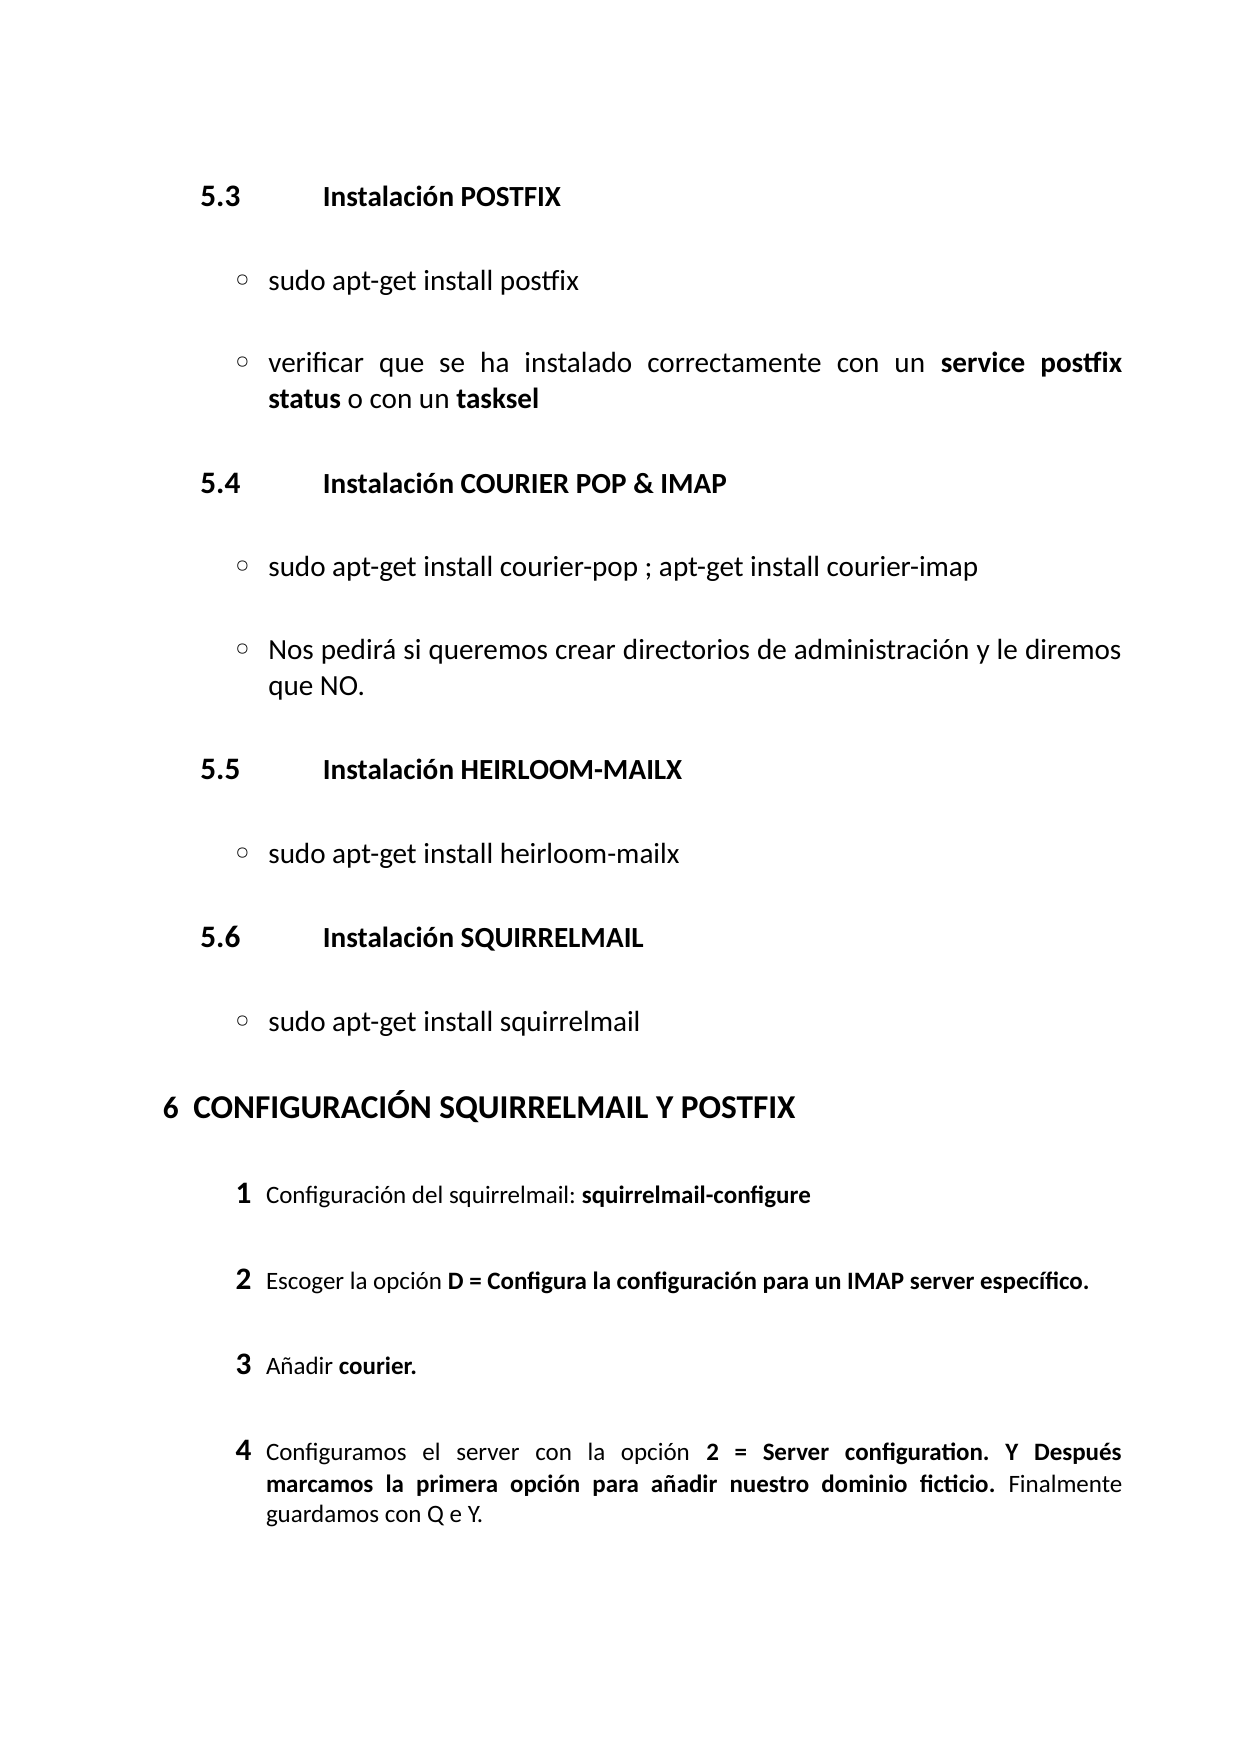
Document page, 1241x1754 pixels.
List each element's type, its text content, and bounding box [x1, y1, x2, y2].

list sudo apt-get install postfix [231, 262, 1122, 297]
list sudo apt-get install courier-pop ; apt-get install courier-imap [231, 548, 1122, 584]
list Escoger la opción D = Configura la configuración para un IMAP server específico. [228, 1259, 1122, 1297]
list CONFIGURACIÓN SQUIRRELMAIL Y POSTFIX [156, 1086, 1122, 1126]
list Instalación COURIER POP & IMAP [193, 463, 1122, 501]
list verificar que se ha instalado correctamente con un service postfix status o con un tasksel [231, 344, 1122, 416]
list Instalación HEIRLOOM-MAILX [193, 749, 1122, 788]
list sudo apt-get install squirrelmail [231, 1003, 1122, 1038]
list Instalación SQUIRRELMAIL [193, 918, 1122, 956]
list Configuración del squirrelmail: squirrelmail-configure [228, 1174, 1122, 1212]
list sudo apt-get install heirloom-mailx [231, 835, 1122, 870]
list Añadir courier. [228, 1344, 1122, 1382]
list Instalación POSTFIX [193, 176, 1122, 214]
list Nos pedirá si queremos crear directorios de administración y le diremos que NO. [231, 631, 1122, 702]
list Configuramos el server con la opción 2 = Server configuration. Y Después marcamos la primera opción para añadir nuestro dominio ficticio. Finalmente guardamos con Q e Y. [228, 1429, 1122, 1529]
